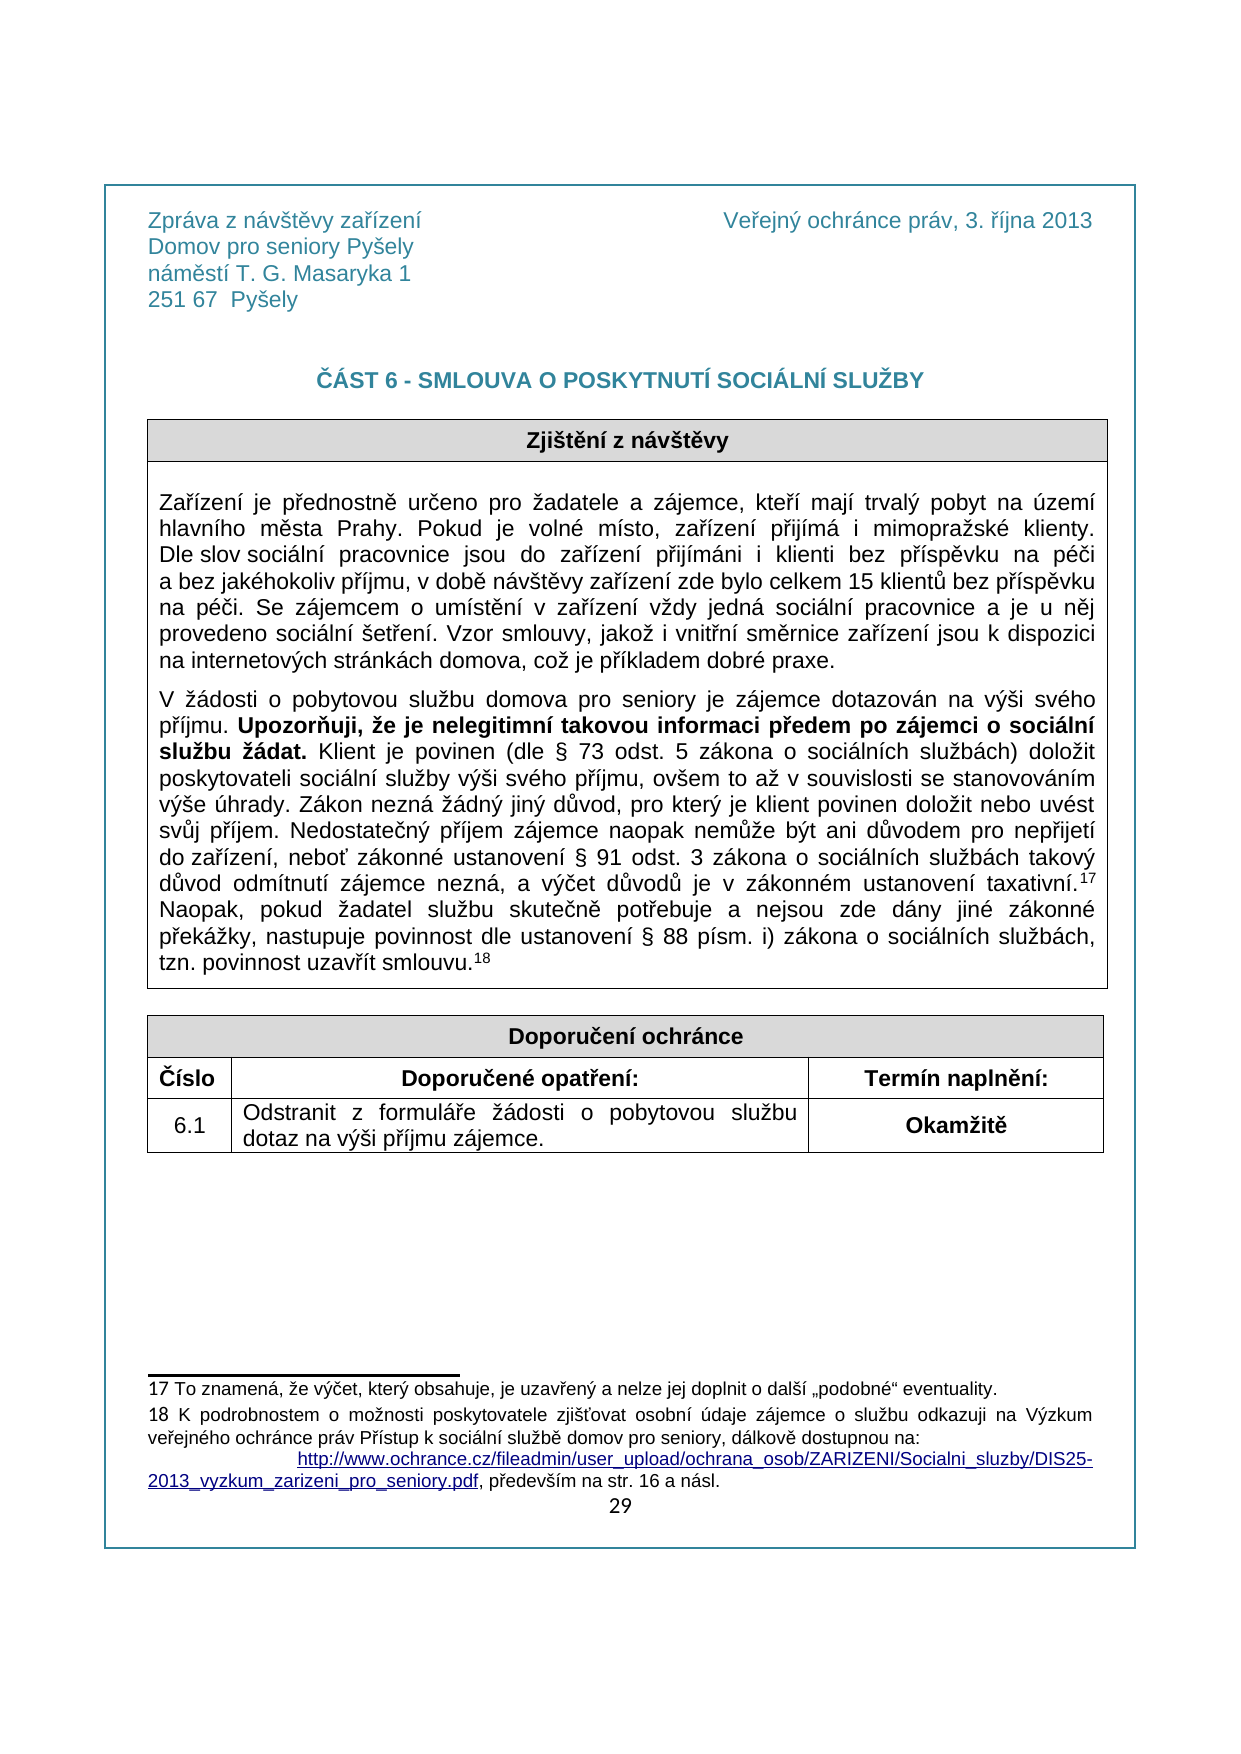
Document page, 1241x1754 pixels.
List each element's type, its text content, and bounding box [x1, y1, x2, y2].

table_cell Termín naplnění: [809, 1058, 1103, 1098]
subtitle ČÁST 6 - SMLOUVA O POSKYTNUTÍ SOCIÁLNÍ SLUŽBY [148, 367, 1092, 393]
table_cell 6.1 [148, 1099, 231, 1152]
table_cell Okamžitě [809, 1099, 1103, 1152]
table_header Zjištění z návštěvy [148, 420, 1107, 461]
table_header Doporučení ochránce [148, 1016, 1103, 1057]
table_cell Číslo [148, 1058, 231, 1098]
table_cell Zařízení je přednostně určeno pro žadatele a zájemce, kteří mají trvalý pobyt na území hlavního města Prahy. Pokud je volné místo, zařízení přijímá i mimopražské klienty. Dle slov sociální pracovnice jsou do zařízení přijímáni i klienti bez příspěvku na péči a bez jakéhokoliv příjmu, v době návštěvy zařízení zde bylo celkem 15 klientů bez příspěvku na péči. Se zájemcem o umístění v zařízení vždy jedná sociální pracovnice a je u něj provedeno sociální šetření. Vzor smlouvy, jakož i vnitřní směrnice zařízení jsou k dispozici na internetových stránkách domova, což je příkladem dobré praxe. V žádosti o pobytovou službu domova pro seniory je zájemce dotazován na výši svého příjmu. Upozorňuji, že je nelegitimní takovou informaci předem po zájemci o sociální službu žádat. Klient je povinen (dle § 73 odst. 5 zákona o sociálních službách) doložit poskytovateli sociální služby výši svého příjmu, ovšem to až v souvislosti se stanovováním výše úhrady. Zákon nezná žádný jiný důvod, pro který je klient povinen doložit nebo uvést svůj příjem. Nedostatečný příjem zájemce naopak nemůže být ani důvodem pro nepřijetí do zařízení, neboť zákonné ustanovení § 91 odst. 3 zákona o sociálních službách takový důvod odmítnutí zájemce nezná, a výčet důvodů je v zákonném ustanovení taxativní. Naopak, pokud žadatel službu skutečně potřebuje a nejsou zde dány jiné zákonné překážky, nastupuje povinnost dle ustanovení § 88 písm. i) zákona o sociálních službách, tzn. povinnost uzavřít smlouvu. [148, 462, 1107, 988]
table_cell Odstranit z formuláře žádosti o pobytovou službu dotaz na výši příjmu zájemce. [232, 1099, 808, 1152]
table_cell Doporučené opatření: [232, 1058, 808, 1098]
